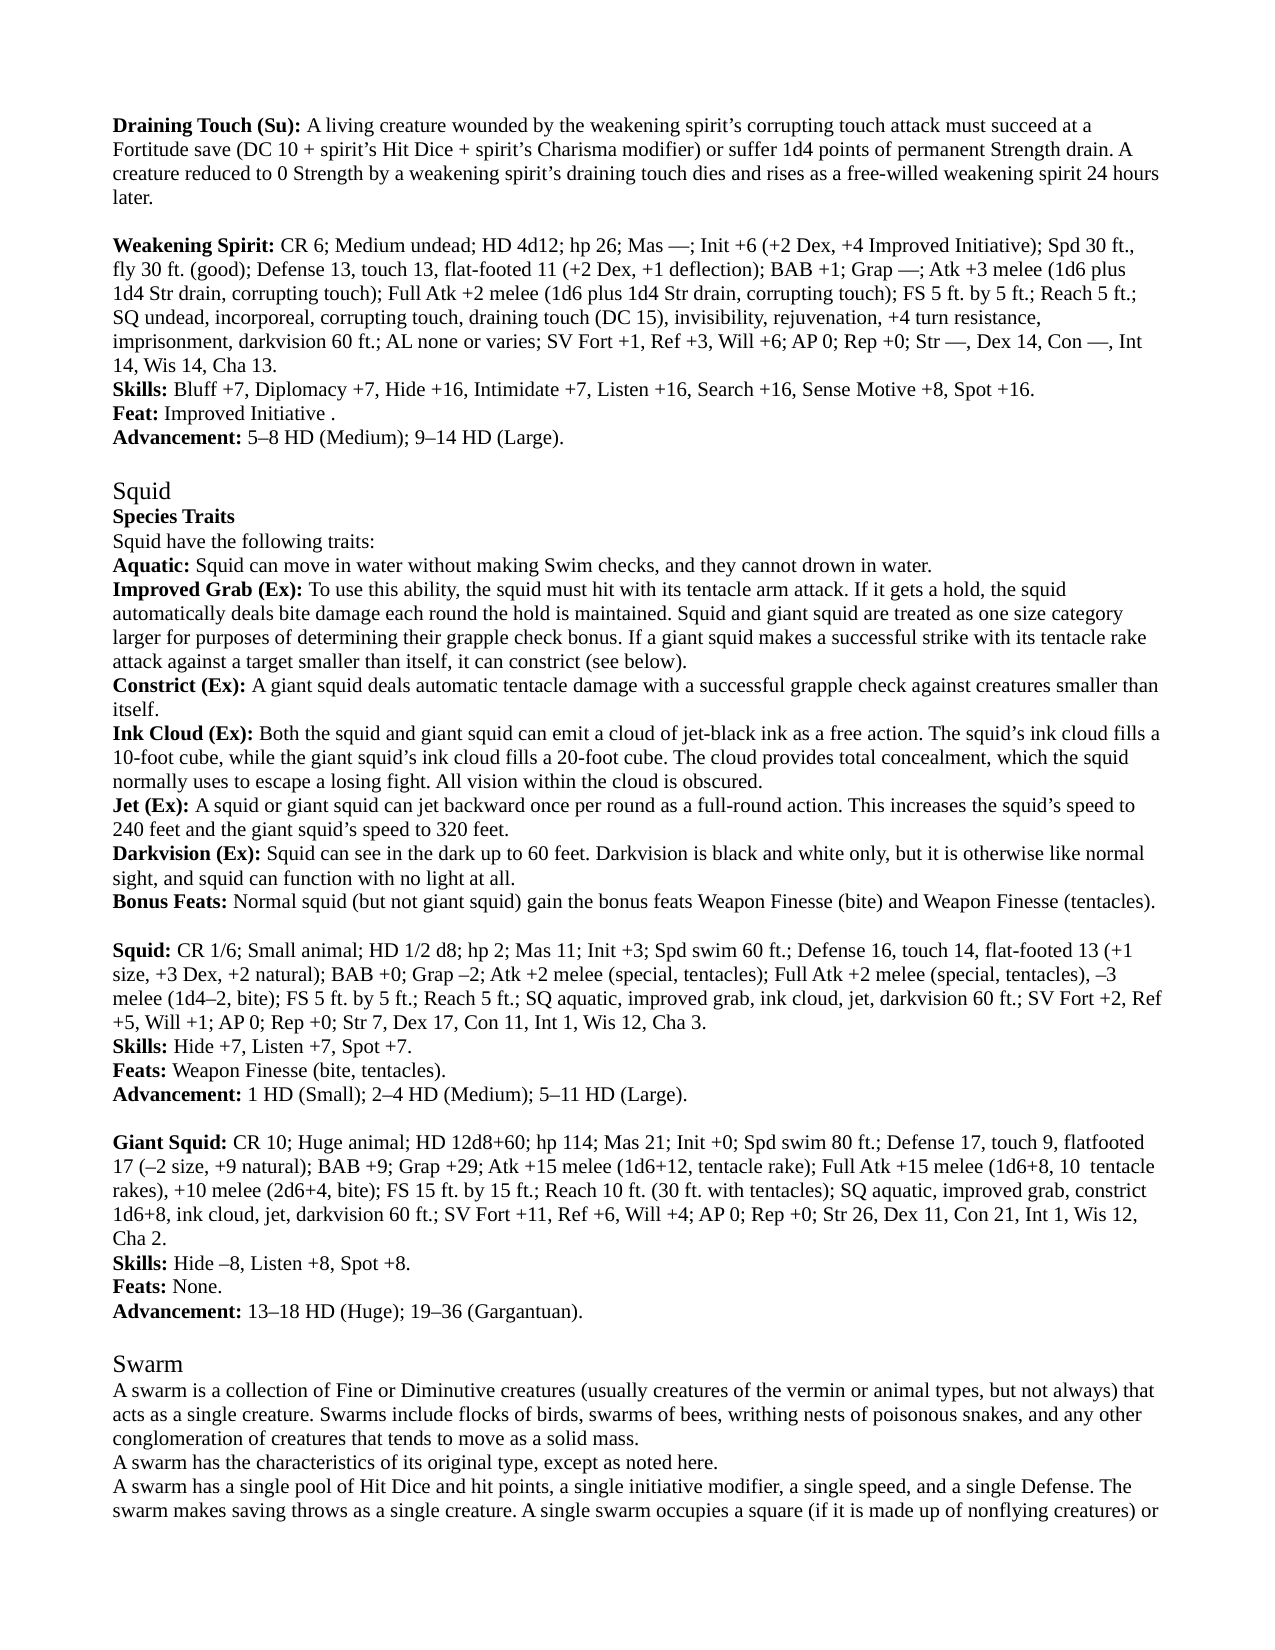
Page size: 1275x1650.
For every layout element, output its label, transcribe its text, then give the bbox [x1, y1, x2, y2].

text Aquatic: Squid can move in water without making Swim checks, and they cannot drown in water. [112, 553, 1162, 577]
text Giant Squid: CR 10; Huge animal; HD 12d8+60; hp 114; Mas 21; Init +0; Spd swim 80 ft.; Defense 17, touch 9, flatfooted 17 (–2 size, +9 natural); BAB +9; Grap +29; Atk +15 melee (1d6+12, tentacle rake); Full Atk +15 melee (1d6+8, 10 tentacle rakes), +10 melee (2d6+4, bite); FS 15 ft. by 15 ft.; Reach 10 ft. (30 ft. with tentacles); SQ aquatic, improved grab, constrict 1d6+8, ink cloud, jet, darkvision 60 ft.; SV Fort +11, Ref +6, Will +4; AP 0; Rep +0; Str 26, Dex 11, Con 21, Int 1, Wis 12, Cha 2. [112, 1130, 1162, 1250]
text Advancement: 1 HD (Small); 2–4 HD (Medium); 5–11 HD (Large). [112, 1082, 1162, 1106]
text Bonus Feats: Normal squid (but not giant squid) gain the bonus feats Weapon Finesse (bite) and Weapon Finesse (tentacles). [112, 889, 1162, 913]
text Species Traits [112, 504, 1162, 528]
text Squid [112, 476, 1162, 504]
text Improved Grab (Ex): To use this ability, the squid must hit with its tentacle arm attack. If it gets a hold, the squid automatically deals bite damage each round the hold is maintained. Squid and giant squid are treated as one size category larger for purposes of determining their grapple check bonus. If a giant squid makes a successful strike with its tentacle rake attack against a target smaller than itself, it can constrict (see below). [112, 577, 1162, 673]
text A swarm has the characteristics of its original type, except as noted here. [112, 1450, 1162, 1474]
text Swarm [112, 1349, 1162, 1378]
text Feat: Improved Initiative . [112, 401, 1162, 425]
text Draining Touch (Su): A living creature wounded by the weakening spirit’s corrupting touch attack must succeed at a Fortitude save (DC 10 + spirit’s Hit Dice + spirit’s Charisma modifier) or suffer 1d4 points of permanent Strength drain. A creature reduced to 0 Strength by a weakening spirit’s draining touch dies and rises as a free-willed weakening spirit 24 hours later. [112, 112, 1162, 209]
text Advancement: 5–8 HD (Medium); 9–14 HD (Large). [112, 425, 1162, 449]
text A swarm has a single pool of Hit Dice and hit points, a single initiative modifier, a single speed, and a single Defense. The swarm makes saving throws as a single creature. A single swarm occupies a square (if it is made up of nonflying creatures) or [112, 1474, 1162, 1522]
text Jet (Ex): A squid or giant squid can jet backward once per round as a full-round action. This increases the squid’s speed to 240 feet and the giant squid’s speed to 320 feet. [112, 793, 1162, 841]
text Darkvision (Ex): Squid can see in the dark up to 60 feet. Darkvision is black and white only, but it is otherwise like normal sight, and squid can function with no light at all. [112, 841, 1162, 889]
text Skills: Bluff +7, Diplomacy +7, Hide +16, Intimidate +7, Listen +16, Search +16, Sense Motive +8, Spot +16. [112, 377, 1162, 401]
text Ink Cloud (Ex): Both the squid and giant squid can emit a cloud of jet-black ink as a free action. The squid’s ink cloud fills a 10-foot cube, while the giant squid’s ink cloud fills a 20-foot cube. The cloud provides total concealment, which the squid normally uses to escape a losing fight. All vision within the cloud is obscured. [112, 721, 1162, 793]
text Squid have the following traits: [112, 528, 1162, 553]
text Weakening Spirit: CR 6; Medium undead; HD 4d12; hp 26; Mas —; Init +6 (+2 Dex, +4 Improved Initiative); Spd 30 ft., fly 30 ft. (good); Defense 13, touch 13, flat-footed 11 (+2 Dex, +1 deflection); BAB +1; Grap —; Atk +3 melee (1d6 plus 1d4 Str drain, corrupting touch); Full Atk +2 melee (1d6 plus 1d4 Str drain, corrupting touch); FS 5 ft. by 5 ft.; Reach 5 ft.; SQ undead, incorporeal, corrupting touch, draining touch (DC 15), invisibility, rejuvenation, +4 turn resistance, imprisonment, darkvision 60 ft.; AL none or varies; SV Fort +1, Ref +3, Will +6; AP 0; Rep +0; Str —, Dex 14, Con —, Int 14, Wis 14, Cha 13. [112, 233, 1162, 377]
text Constrict (Ex): A giant squid deals automatic tentacle damage with a successful grapple check against creatures smaller than itself. [112, 673, 1162, 721]
text Skills: Hide +7, Listen +7, Spot +7. [112, 1034, 1162, 1058]
text Skills: Hide –8, Listen +8, Spot +8. [112, 1250, 1162, 1274]
text Squid: CR 1/6; Small animal; HD 1/2 d8; hp 2; Mas 11; Init +3; Spd swim 60 ft.; Defense 16, touch 14, flat-footed 13 (+1 size, +3 Dex, +2 natural); BAB +0; Grap –2; Atk +2 melee (special, tentacles); Full Atk +2 melee (special, tentacles), –3 melee (1d4–2, bite); FS 5 ft. by 5 ft.; Reach 5 ft.; SQ aquatic, improved grab, ink cloud, jet, darkvision 60 ft.; SV Fort +2, Ref +5, Will +1; AP 0; Rep +0; Str 7, Dex 17, Con 11, Int 1, Wis 12, Cha 3. [112, 938, 1162, 1034]
text Feats: None. [112, 1274, 1162, 1298]
text A swarm is a collection of Fine or Diminutive creatures (usually creatures of the vermin or animal types, but not always) that acts as a single creature. Swarms include flocks of birds, swarms of bees, writhing nests of poisonous snakes, and any other conglomeration of creatures that tends to move as a solid mass. [112, 1378, 1162, 1450]
text Advancement: 13–18 HD (Huge); 19–36 (Gargantuan). [112, 1298, 1162, 1323]
text Feats: Weapon Finesse (bite, tentacles). [112, 1058, 1162, 1082]
